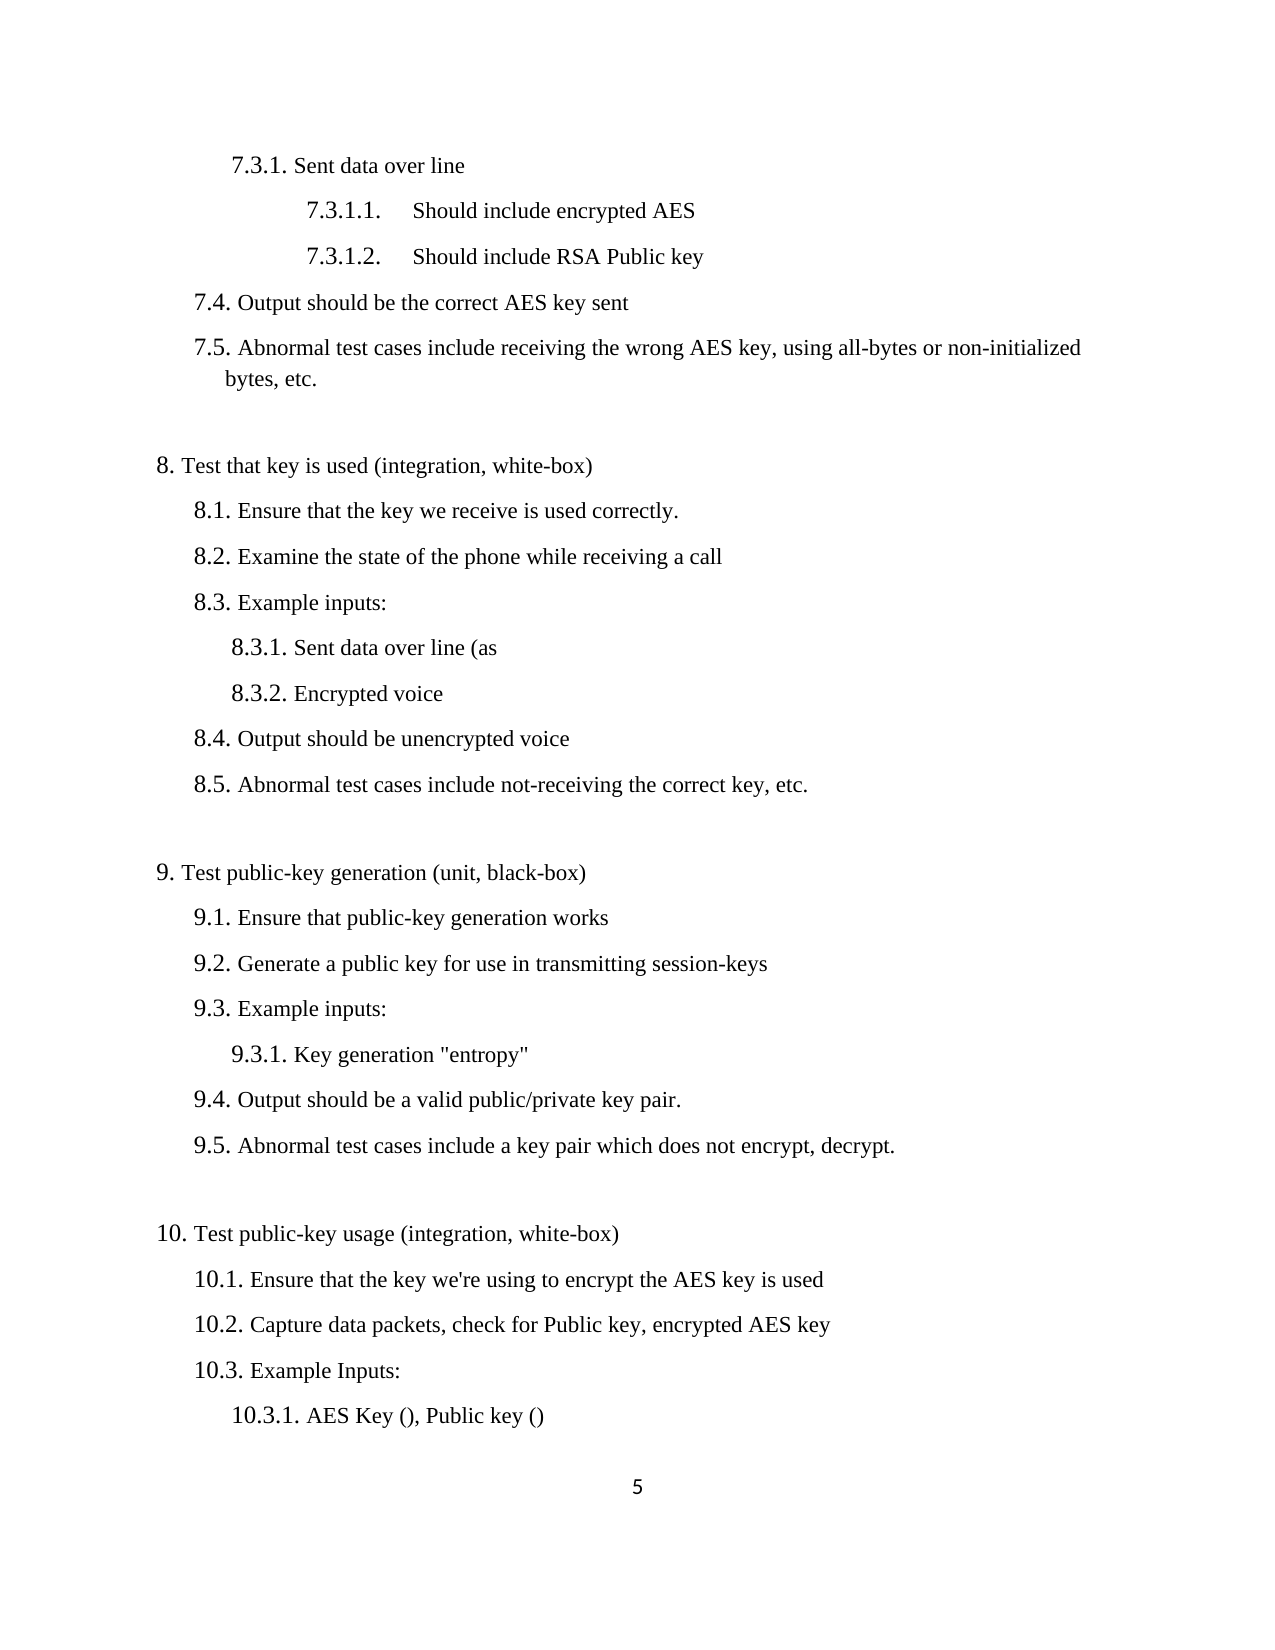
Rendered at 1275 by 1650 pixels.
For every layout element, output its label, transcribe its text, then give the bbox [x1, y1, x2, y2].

list Should include encrypted AES [300, 196, 1125, 224]
list Output should be a valid public/private key pair. [187, 1084, 1125, 1113]
list Sent data over line [225, 150, 1125, 179]
list Test public-key usage (integration, white-box) [150, 1218, 1125, 1247]
list Ensure that public-key generation works [187, 902, 1125, 931]
list Key generation "entropy" [225, 1039, 1125, 1068]
list Should include RSA Public key [300, 241, 1125, 270]
list Abnormal test cases include a key pair which does not encrypt, decrypt. [187, 1130, 1125, 1159]
list Test that key is used (integration, white-box) [150, 450, 1125, 479]
list Example Inputs: [187, 1355, 1125, 1384]
list Output should be unencrypted voice [187, 723, 1125, 752]
list Abnormal test cases include not-receiving the correct key, etc. [187, 769, 1125, 797]
list Ensure that the key we receive is used correctly. [187, 496, 1125, 524]
list Example inputs: [187, 993, 1125, 1022]
list Encrypted voice [225, 678, 1125, 706]
list Capture data packets, check for Public key, encrypted AES key [187, 1309, 1125, 1338]
list Output should be the correct AES key sent [187, 287, 1125, 315]
list Ensure that the key we're using to encrypt the AES key is used [187, 1264, 1125, 1293]
list AES Key (), Public key () [225, 1400, 1125, 1429]
list Examine the state of the phone while receiving a call [187, 541, 1125, 570]
list Test public-key generation (unit, black-box) [150, 857, 1125, 886]
list Example inputs: [187, 587, 1125, 615]
list Generate a public key for use in transmitting session-keys [187, 948, 1125, 977]
list Sent data over line (as [225, 632, 1125, 661]
list Abnormal test cases include receiving the wrong AES key, using all-bytes or non-initialized bytes, etc. [187, 332, 1125, 391]
